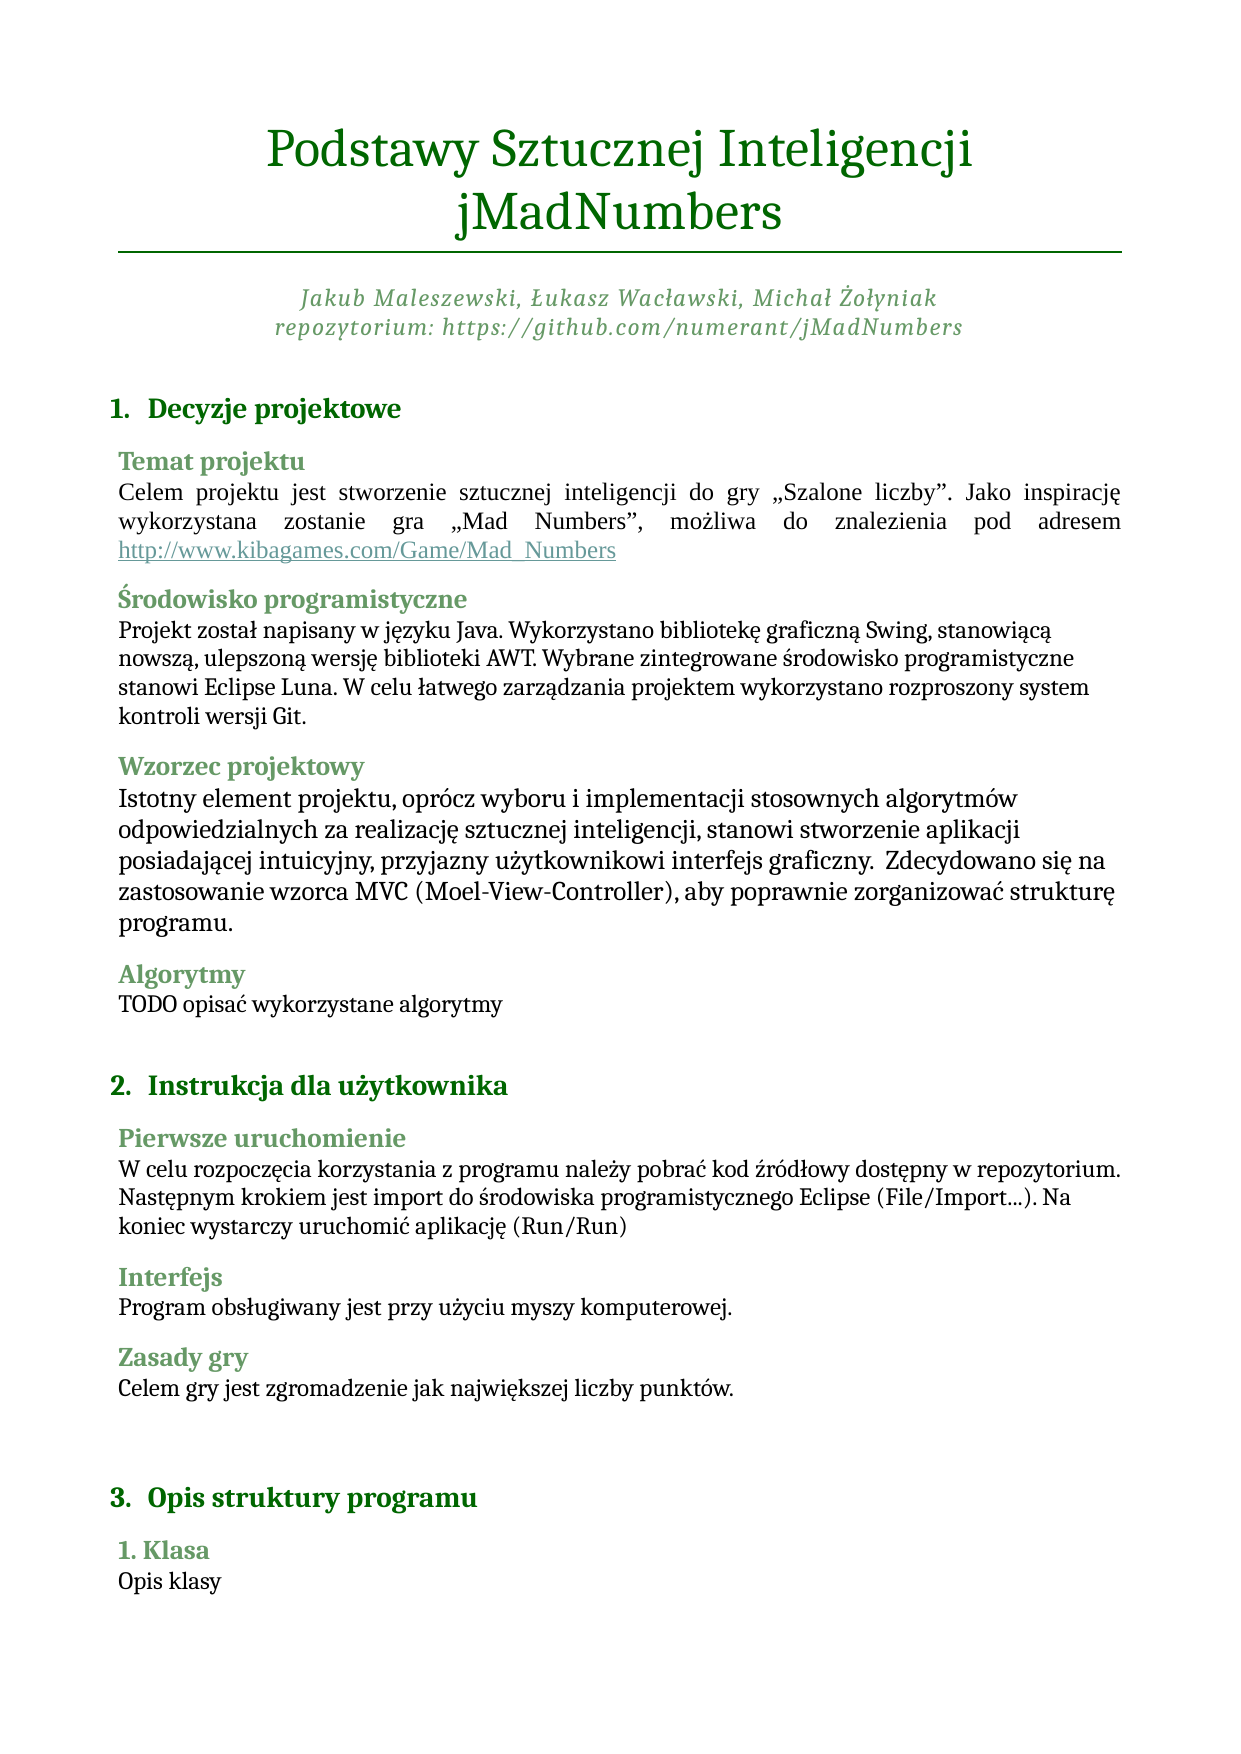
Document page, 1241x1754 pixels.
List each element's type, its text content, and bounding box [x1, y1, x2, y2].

text Celem gry jest zgromadzenie jak największej liczby punktów. [118, 1373, 1122, 1402]
subtitle Decyzje projektowe [110, 392, 1122, 425]
subtitle 1. Klasa [118, 1535, 1122, 1567]
subtitle Środowisko programistyczne [118, 584, 1122, 616]
subtitle repozytorium: https://github.com/numerant/jMadNumbers [118, 313, 1122, 342]
subtitle Jakub Maleszewski, Łukasz Wacławski, Michał Żołyniak [118, 284, 1122, 313]
subtitle Temat projektu [118, 446, 1122, 477]
text Projekt został napisany w języku Java. Wykorzystano bibliotekę graficzną Swing, stanowiącą nowszą, ulepszoną wersję biblioteki AWT. Wybrane zintegrowane środowisko programistyczne stanowi Eclipse Luna. W celu łatwego zarządzania projektem wykorzystano rozproszony system kontroli wersji Git. [118, 616, 1122, 731]
subtitle Pierwsze uruchomienie [118, 1123, 1122, 1154]
text TODO opisać wykorzystane algorytmy [118, 990, 1122, 1019]
text W celu rozpoczęcia korzystania z programu należy pobrać kod źródłowy dostępny w repozytorium. Następnym krokiem jest import do środowiska programistycznego Eclipse (File/Import...). Na koniec wystarczy uruchomić aplikację (Run/Run) [118, 1154, 1122, 1241]
text Program obsługiwany jest przy użyciu myszy komputerowej. [118, 1293, 1122, 1322]
subtitle Wzorzec projektowy Istotny element projektu, oprócz wyboru i implementacji stosownych algorytmów odpowiedzialnych za realizację sztucznej inteligencji, stanowi stworzenie aplikacji posiadającej intuicyjny, przyjazny użytkownikowi interfejs graficzny. Zdecydowano się na zastosowanie wzorca MVC (Moel-View-Controller), aby poprawnie zorganizować strukturę programu. [118, 751, 1122, 938]
subtitle Algorytmy [118, 959, 1122, 990]
text Celem projektu jest stworzenie sztucznej inteligencji do gry „Szalone liczby”. Jako inspirację wykorzystana zostanie gra „Mad Numbers”, możliwa do znalezienia pod adresem http://www.kibagames.com/Game/Mad_Numbers [118, 477, 1122, 564]
subtitle Opis struktury programu [110, 1481, 1122, 1514]
title Podstawy Sztucznej Inteligencji [118, 118, 1122, 180]
subtitle Zasady gry [118, 1342, 1122, 1373]
text Opis klasy [118, 1567, 1122, 1595]
subtitle Instrukcja dla użytkownika [110, 1069, 1122, 1103]
subtitle Interfejs [118, 1262, 1122, 1293]
title jMadNumbers [118, 180, 1122, 251]
